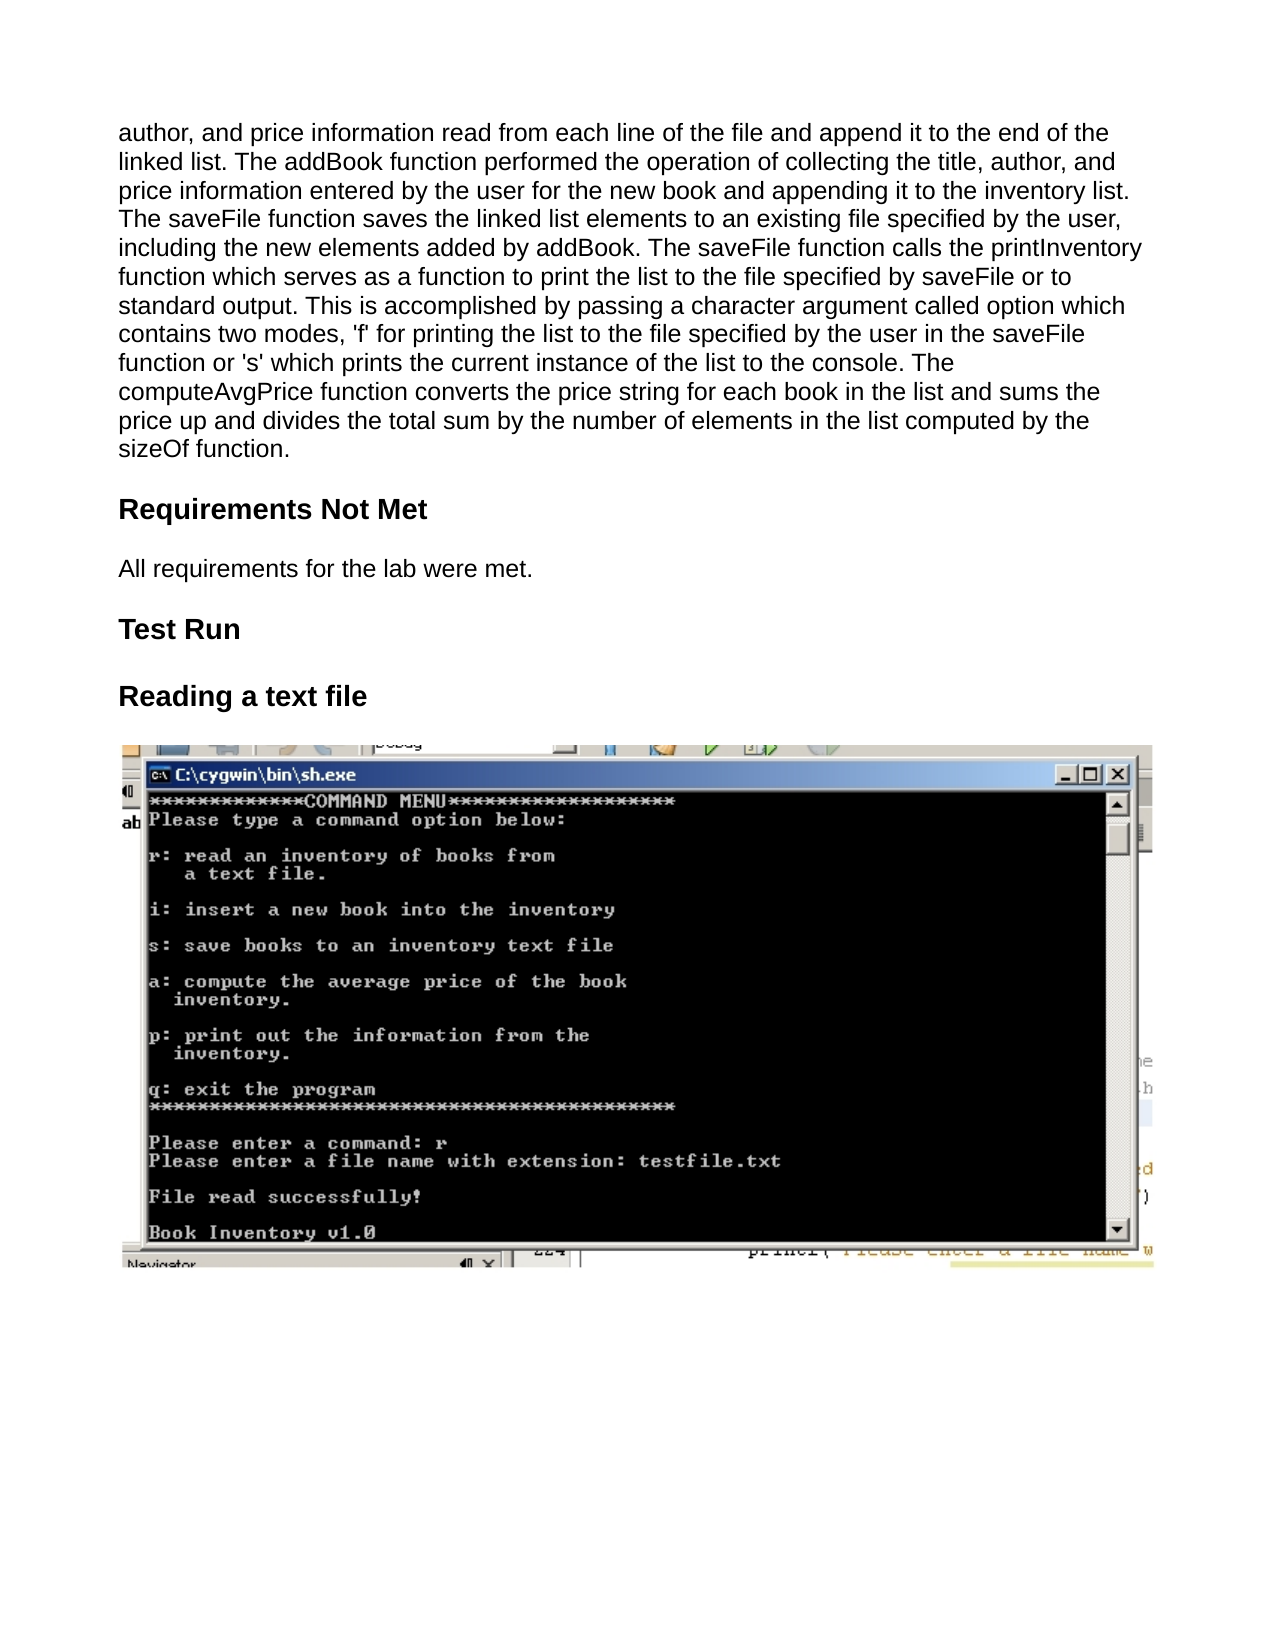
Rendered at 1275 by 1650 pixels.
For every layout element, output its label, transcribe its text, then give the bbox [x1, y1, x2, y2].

text Test Run [118, 612, 1157, 645]
text Reading a text file [118, 679, 1157, 712]
picture [118, 745, 1157, 1278]
text All requirements for the lab were met. [118, 554, 1157, 583]
text Requirements Not Met [118, 492, 1157, 525]
text author, and price information read from each line of the file and append it to the end of the linked list. The addBook function performed the operation of collecting the title, author, and price information entered by the user for the new book and appending it to the inventory list. The saveFile function saves the linked list elements to an existing file specified by the user, including the new elements added by addBook. The saveFile function calls the printInventory function which serves as a function to print the list to the file specified by saveFile or to standard output. This is accomplished by passing a character argument called option which contains two modes, 'f' for printing the list to the file specified by the user in the saveFile function or 's' which prints the current instance of the list to the console. The computeAvgPrice function converts the price string for each book in the list and sums the price up and divides the total sum by the number of elements in the list computed by the sizeOf function. [118, 118, 1157, 463]
